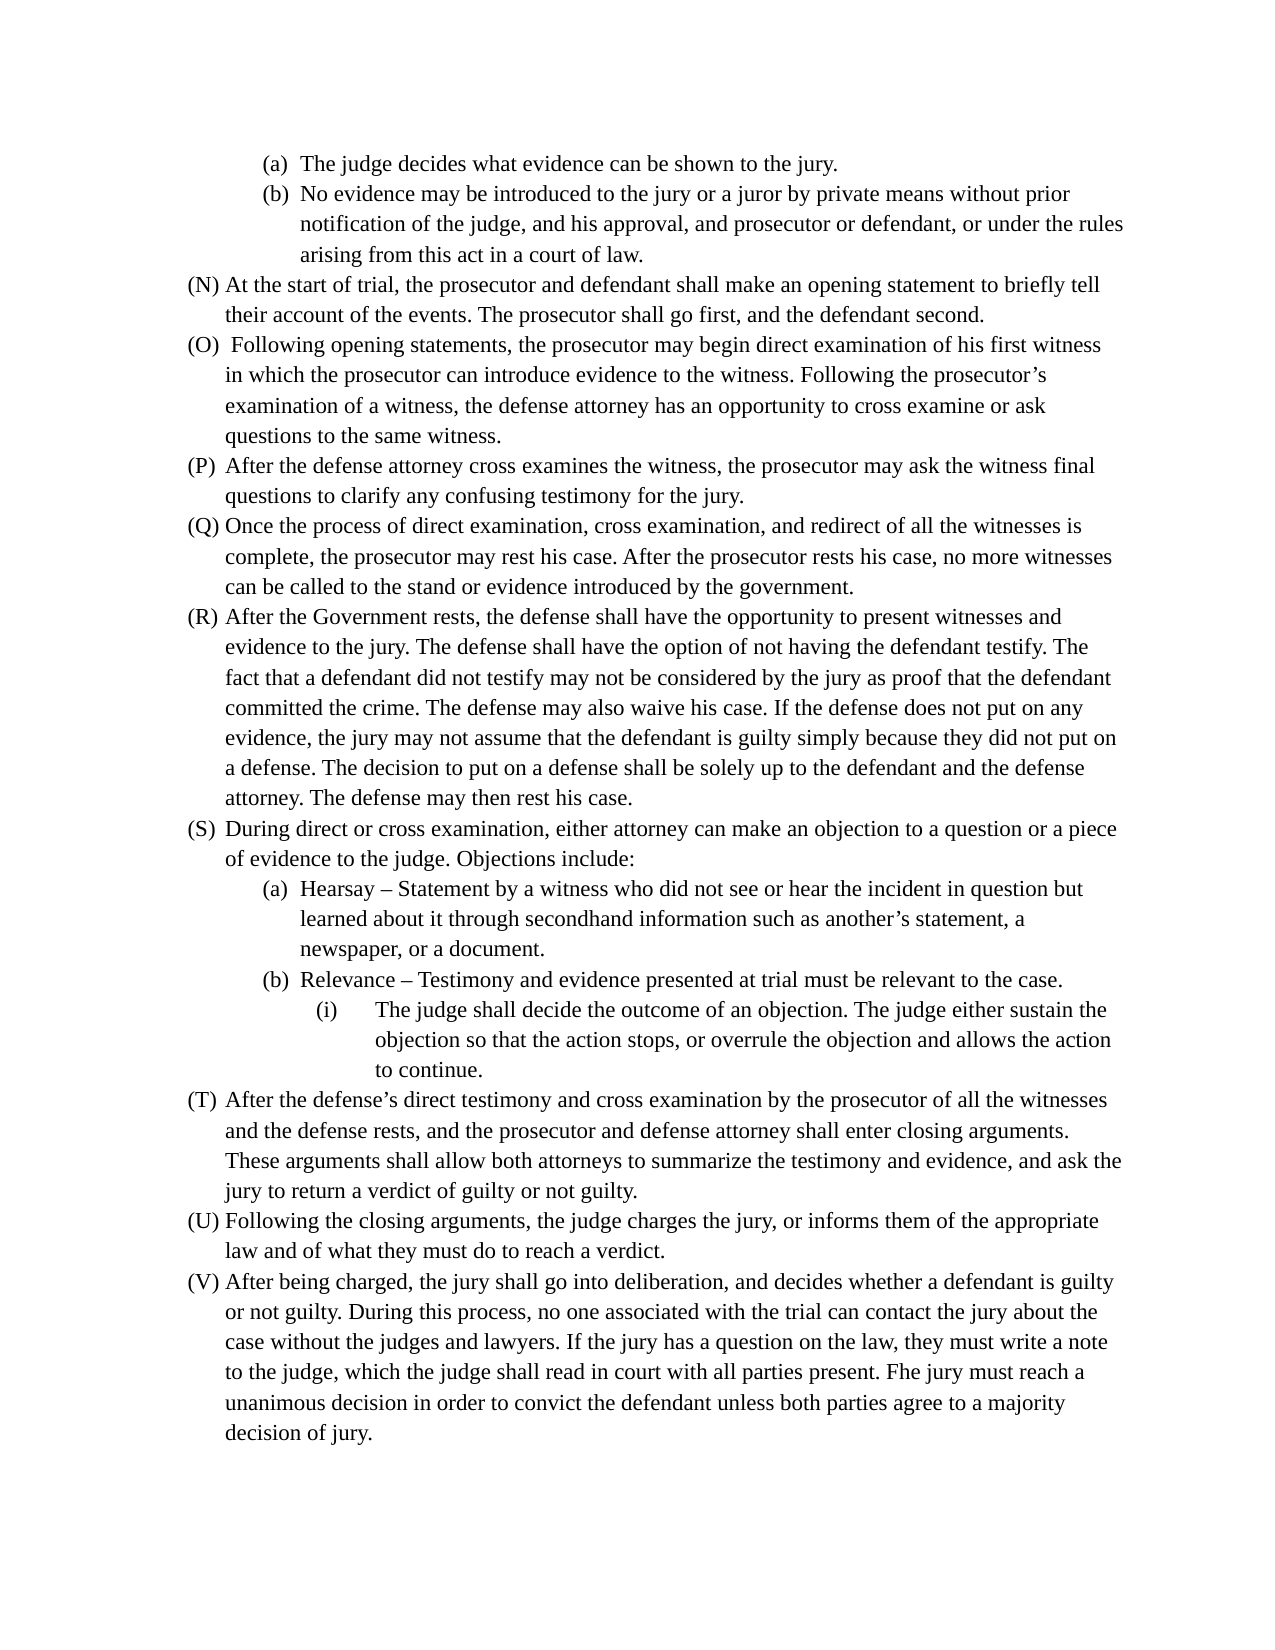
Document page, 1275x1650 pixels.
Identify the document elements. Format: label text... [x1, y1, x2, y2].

list Following the closing arguments, the judge charges the jury, or informs them of the appropriate law and of what they must do to reach a verdict. [187, 1207, 1125, 1264]
list The judge decides what evidence can be shown to the jury. [262, 150, 1125, 176]
list Relevance – Testimony and evidence presented at trial must be relevant to the case. [262, 966, 1125, 992]
list Hearsay – Statement by a witness who did not see or hear the incident in question but learned about it through secondhand information such as another’s statement, a newspaper, or a document. [262, 875, 1125, 962]
list Following opening statements, the prosecutor may begin direct examination of his first witness in which the prosecutor can introduce evidence to the witness. Following the prosecutor’s examination of a witness, the defense attorney has an opportunity to cross examine or ask questions to the same witness. [187, 331, 1125, 448]
list No evidence may be introduced to the jury or a juror by private means without prior notification of the judge, and his approval, and prosecutor or defendant, or under the rules arising from this act in a court of law. [262, 180, 1125, 267]
list At the start of trial, the prosecutor and defendant shall make an opening statement to briefly tell their account of the events. The prosecutor shall go first, and the defendant second. [187, 271, 1125, 327]
list Once the process of direct examination, cross examination, and redirect of all the witnesses is complete, the prosecutor may rest his case. After the prosecutor rests his case, no more witnesses can be called to the stand or evidence introduced by the government. [187, 512, 1125, 599]
list During direct or cross examination, either attorney can make an objection to a question or a piece of evidence to the judge. Objections include: [187, 814, 1125, 871]
list After the Government rests, the defense shall have the opportunity to present witnesses and evidence to the jury. The defense shall have the option of not having the defendant testify. The fact that a defendant did not testify may not be considered by the jury as proof that the defendant committed the crime. The defense may also waive his case. If the defense does not put on any evidence, the jury may not assume that the defendant is guilty simply because they did not put on a defense. The decision to put on a defense shall be solely up to the defendant and the defense attorney. The defense may then rest his case. [187, 603, 1125, 811]
list After being charged, the jury shall go into deliberation, and decides whether a defendant is guilty or not guilty. During this process, no one associated with the trial can contact the jury about the case without the judges and lawyers. If the jury has a question on the law, they must write a note to the judge, which the judge shall read in court with all parties present. Fhe jury must reach a unanimous decision in order to convict the defendant unless both parties agree to a majority decision of jury. [187, 1268, 1125, 1445]
list The judge shall decide the outcome of an objection. The judge either sustain the objection so that the action stops, or overrule the objection and allows the action to continue. [337, 996, 1125, 1083]
list After the defense attorney cross examines the witness, the prosecutor may ask the witness final questions to clarify any confusing testimony for the jury. [187, 452, 1125, 509]
list After the defense’s direct testimony and cross examination by the prosecutor of all the witnesses and the defense rests, and the prosecutor and defense attorney shall enter closing arguments. These arguments shall allow both attorneys to summarize the testimony and evidence, and ask the jury to return a verdict of guilty or not guilty. [187, 1086, 1125, 1203]
